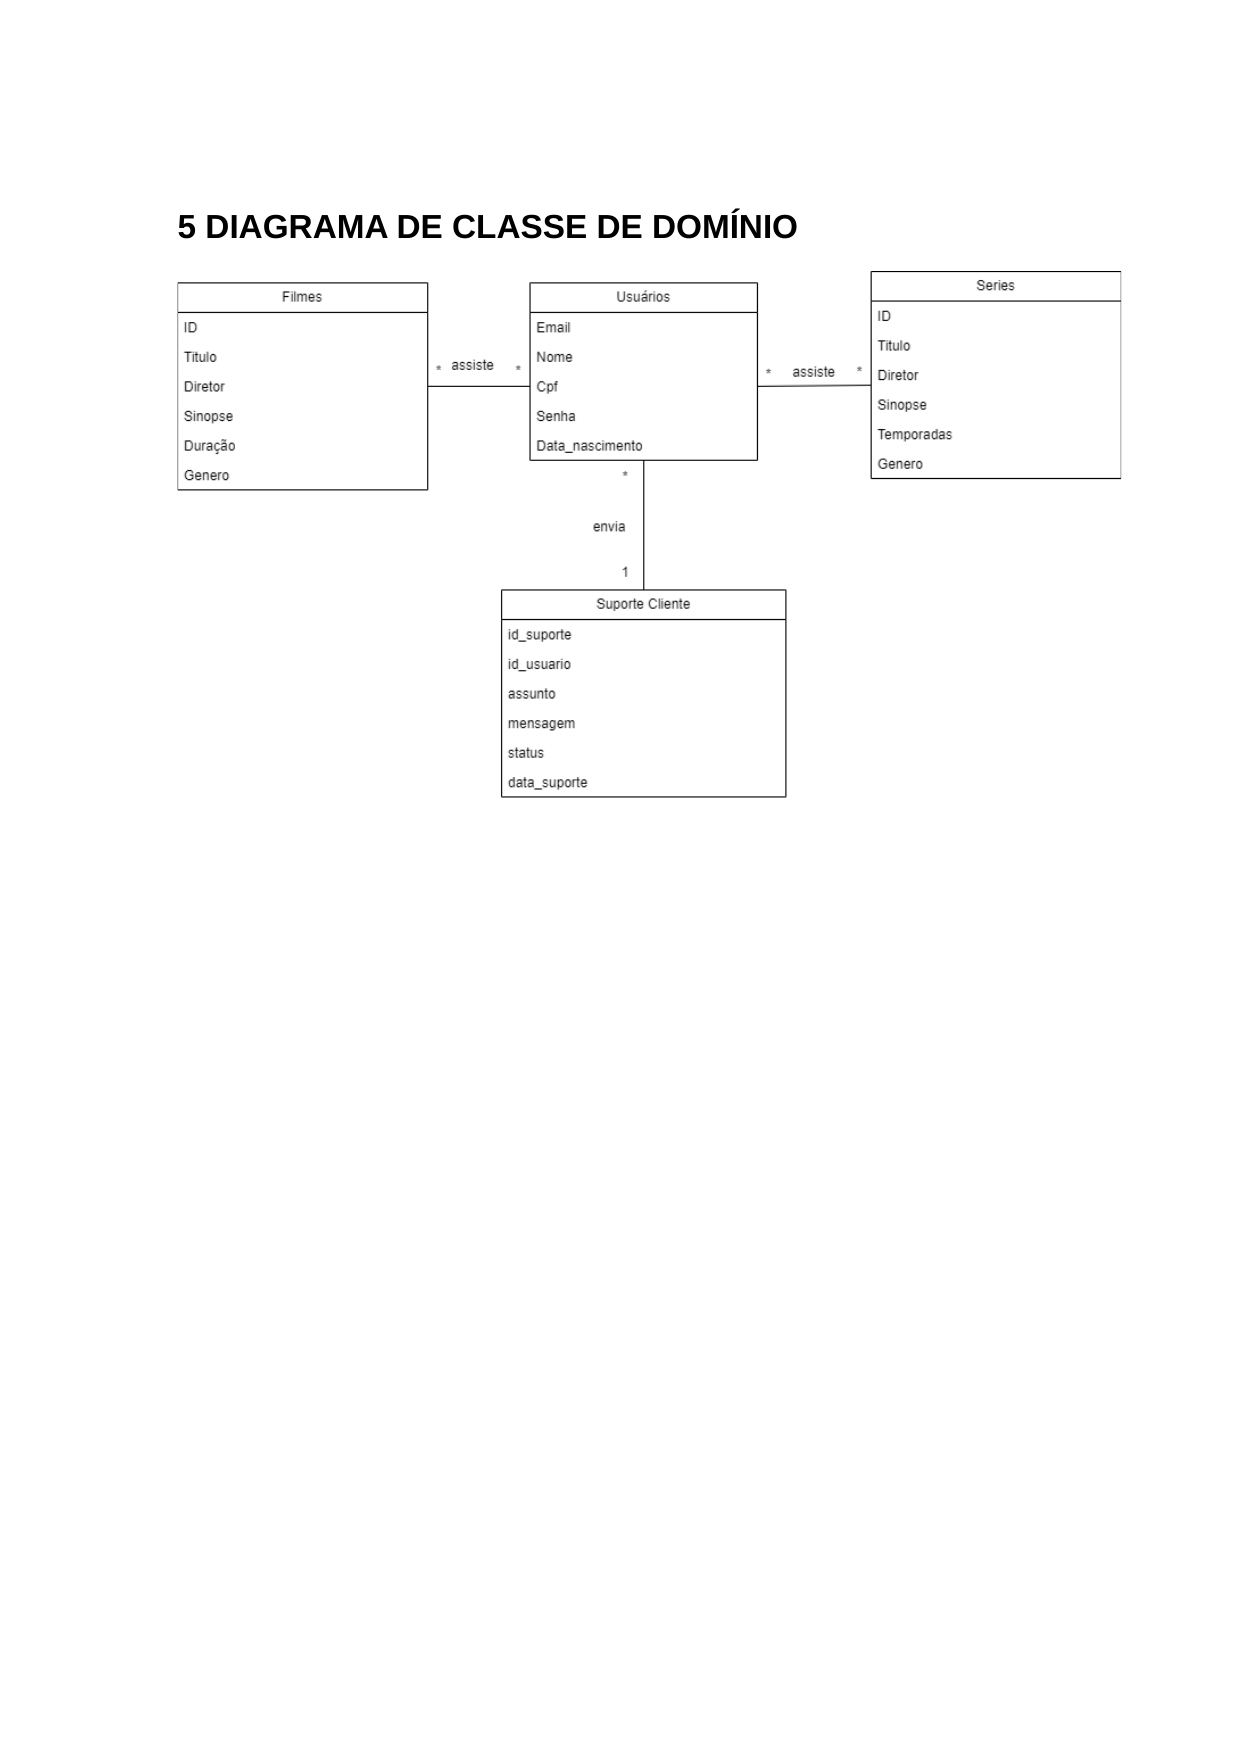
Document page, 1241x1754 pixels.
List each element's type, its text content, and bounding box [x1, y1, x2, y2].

subtitle 5 DIAGRAMA DE CLASSE DE DOMÍNIO [177, 207, 1121, 245]
